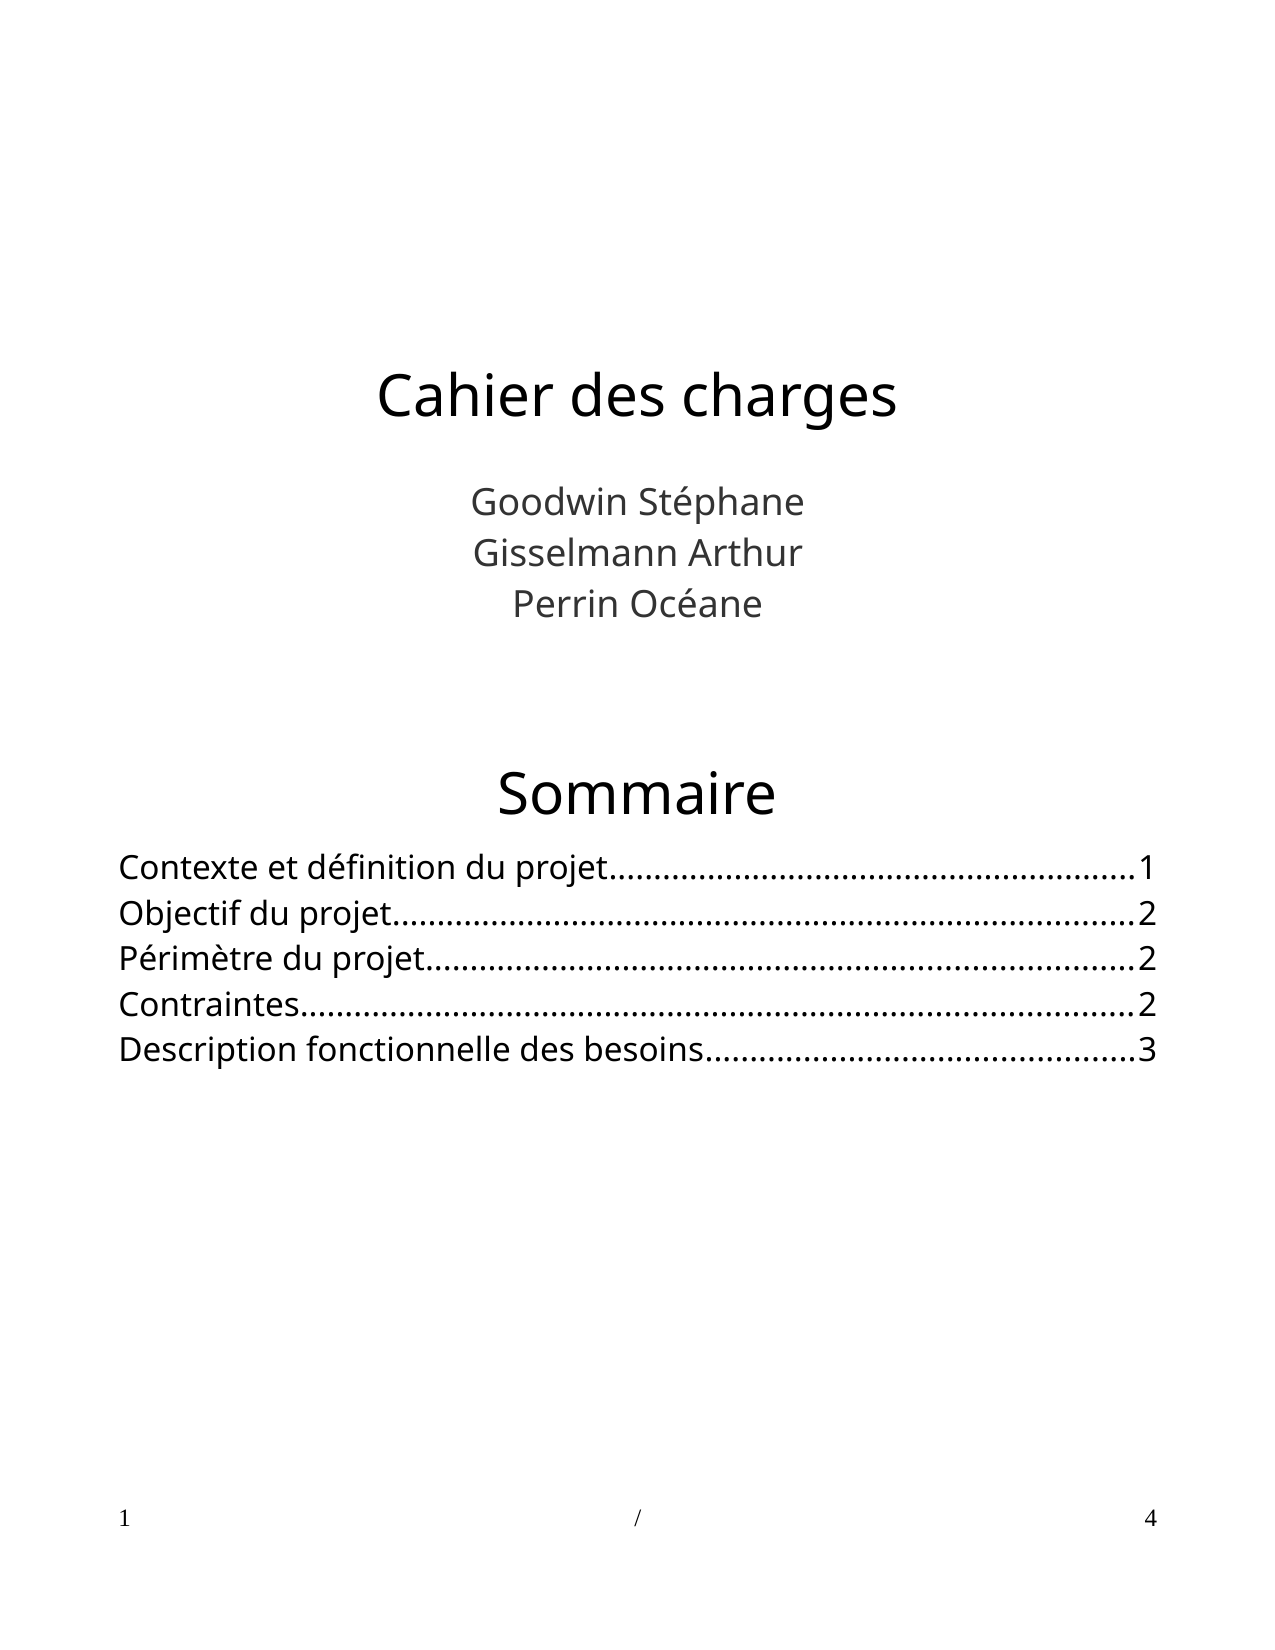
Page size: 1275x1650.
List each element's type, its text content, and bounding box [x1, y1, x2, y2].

text Périmètre du projet 2 [118, 935, 1157, 980]
subtitle Goodwin Stéphane Gisselmann Arthur Perrin Océane [118, 475, 1157, 628]
title Cahier des charges [118, 354, 1157, 434]
text Objectif du projet 2 [118, 889, 1157, 935]
subtitle Sommaire [118, 752, 1157, 832]
text Description fonctionnelle des besoins 3 [118, 1026, 1157, 1071]
text Contraintes 2 [118, 980, 1157, 1026]
text Contexte et définition du projet 1 [118, 844, 1157, 889]
